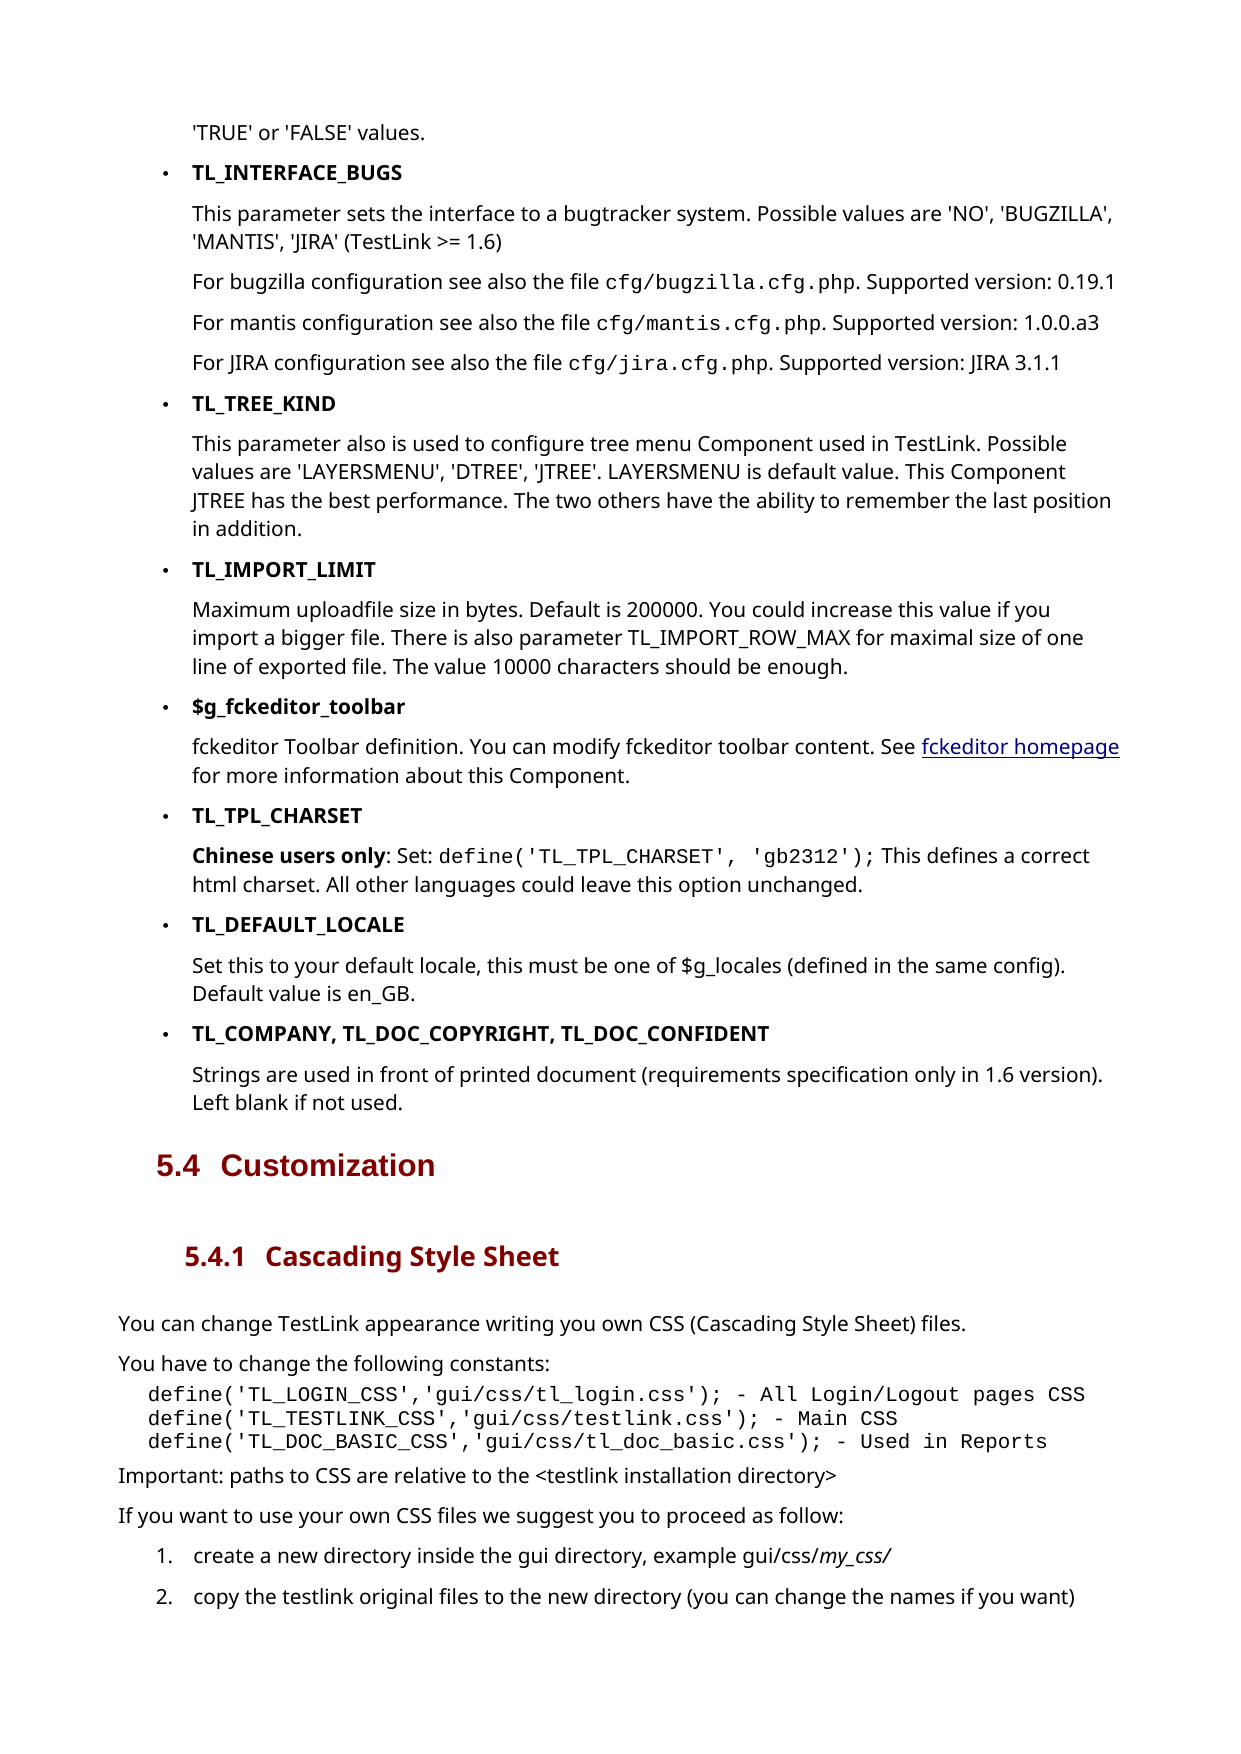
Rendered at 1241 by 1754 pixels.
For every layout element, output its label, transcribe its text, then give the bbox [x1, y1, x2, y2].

list Chinese users only: Set: define('TL_TPL_CHARSET', 'gb2312'); This defines a correct html charset. All other languages could leave this option unchanged. [162, 842, 1122, 898]
text define('TL_TESTLINK_CSS','gui/css/testlink.css'); - Main CSS [148, 1408, 1122, 1431]
list For mantis configuration see also the file cfg/mantis.cfg.php. Supported version: 1.0.0.a3 [162, 308, 1122, 336]
subtitle Customization [148, 1148, 1122, 1182]
list This parameter also is used to configure tree menu Component used in TestLink. Possible values are 'LAYERSMENU', 'DTREE', 'JTREE'. LAYERSMENU is default value. This Component JTREE has the best performance. The two others have the ability to remember the last position in addition. [162, 429, 1122, 543]
text define('TL_LOGIN_CSS','gui/css/tl_login.css'); - All Login/Logout pages CSS [148, 1384, 1122, 1408]
list This parameter sets the interface to a bugtracker system. Possible values are 'NO', 'BUGZILLA', 'MANTIS', 'JIRA' (TestLink >= 1.6) [162, 199, 1122, 256]
list fckeditor Toolbar definition. You can modify fckeditor toolbar content. See fckeditor homepage for more information about this Component. [162, 732, 1122, 789]
list TL_TPL_CHARSET [162, 801, 1122, 830]
list TL_DEFAULT_LOCALE [162, 910, 1122, 939]
list TL_IMPORT_LIMIT [162, 555, 1122, 583]
list TL_TREE_KIND [162, 389, 1122, 417]
text define('TL_DOC_BASIC_CSS','gui/css/tl_doc_basic.css'); - Used in Reports [148, 1431, 1122, 1455]
list For JIRA configuration see also the file cfg/jira.cfg.php. Supported version: JIRA 3.1.1 [162, 348, 1122, 377]
list $g_fckeditor_toolbar [162, 692, 1122, 721]
text You can change TestLink appearance writing you own CSS (Cascading Style Sheet) files. [118, 1309, 1122, 1338]
list TL_INTERFACE_BUGS [162, 158, 1122, 187]
text If you want to use your own CSS files we suggest you to proceed as follow: [118, 1501, 1122, 1529]
subtitle Cascading Style Sheet [177, 1237, 1122, 1274]
list Set this to your default locale, this must be one of $g_locales (defined in the same config). Default value is en_GB. [162, 951, 1122, 1008]
list 'TRUE' or 'FALSE' values. [162, 118, 1122, 147]
text Important: paths to CSS are relative to the <testlink installation directory> [118, 1461, 1122, 1489]
list TL_COMPANY, TL_DOC_COPYRIGHT, TL_DOC_CONFIDENT [162, 1019, 1122, 1048]
list Strings are used in front of printed document (requirements specification only in 1.6 version). Left blank if not used. [162, 1060, 1122, 1117]
list Maximum uploadfile size in bytes. Default is 200000. You could increase this value if you import a bigger file. There is also parameter TL_IMPORT_ROW_MAX for maximal size of one line of exported file. The value 10000 characters should be enough. [162, 595, 1122, 680]
list For bugzilla configuration see also the file cfg/bugzilla.cfg.php. Supported version: 0.19.1 [162, 267, 1122, 296]
list create a new directory inside the gui directory, example gui/css/my_css/ [156, 1541, 1122, 1570]
list copy the testlink original files to the new directory (you can change the names if you want) [156, 1582, 1122, 1610]
text You have to change the following constants: [118, 1349, 1122, 1378]
